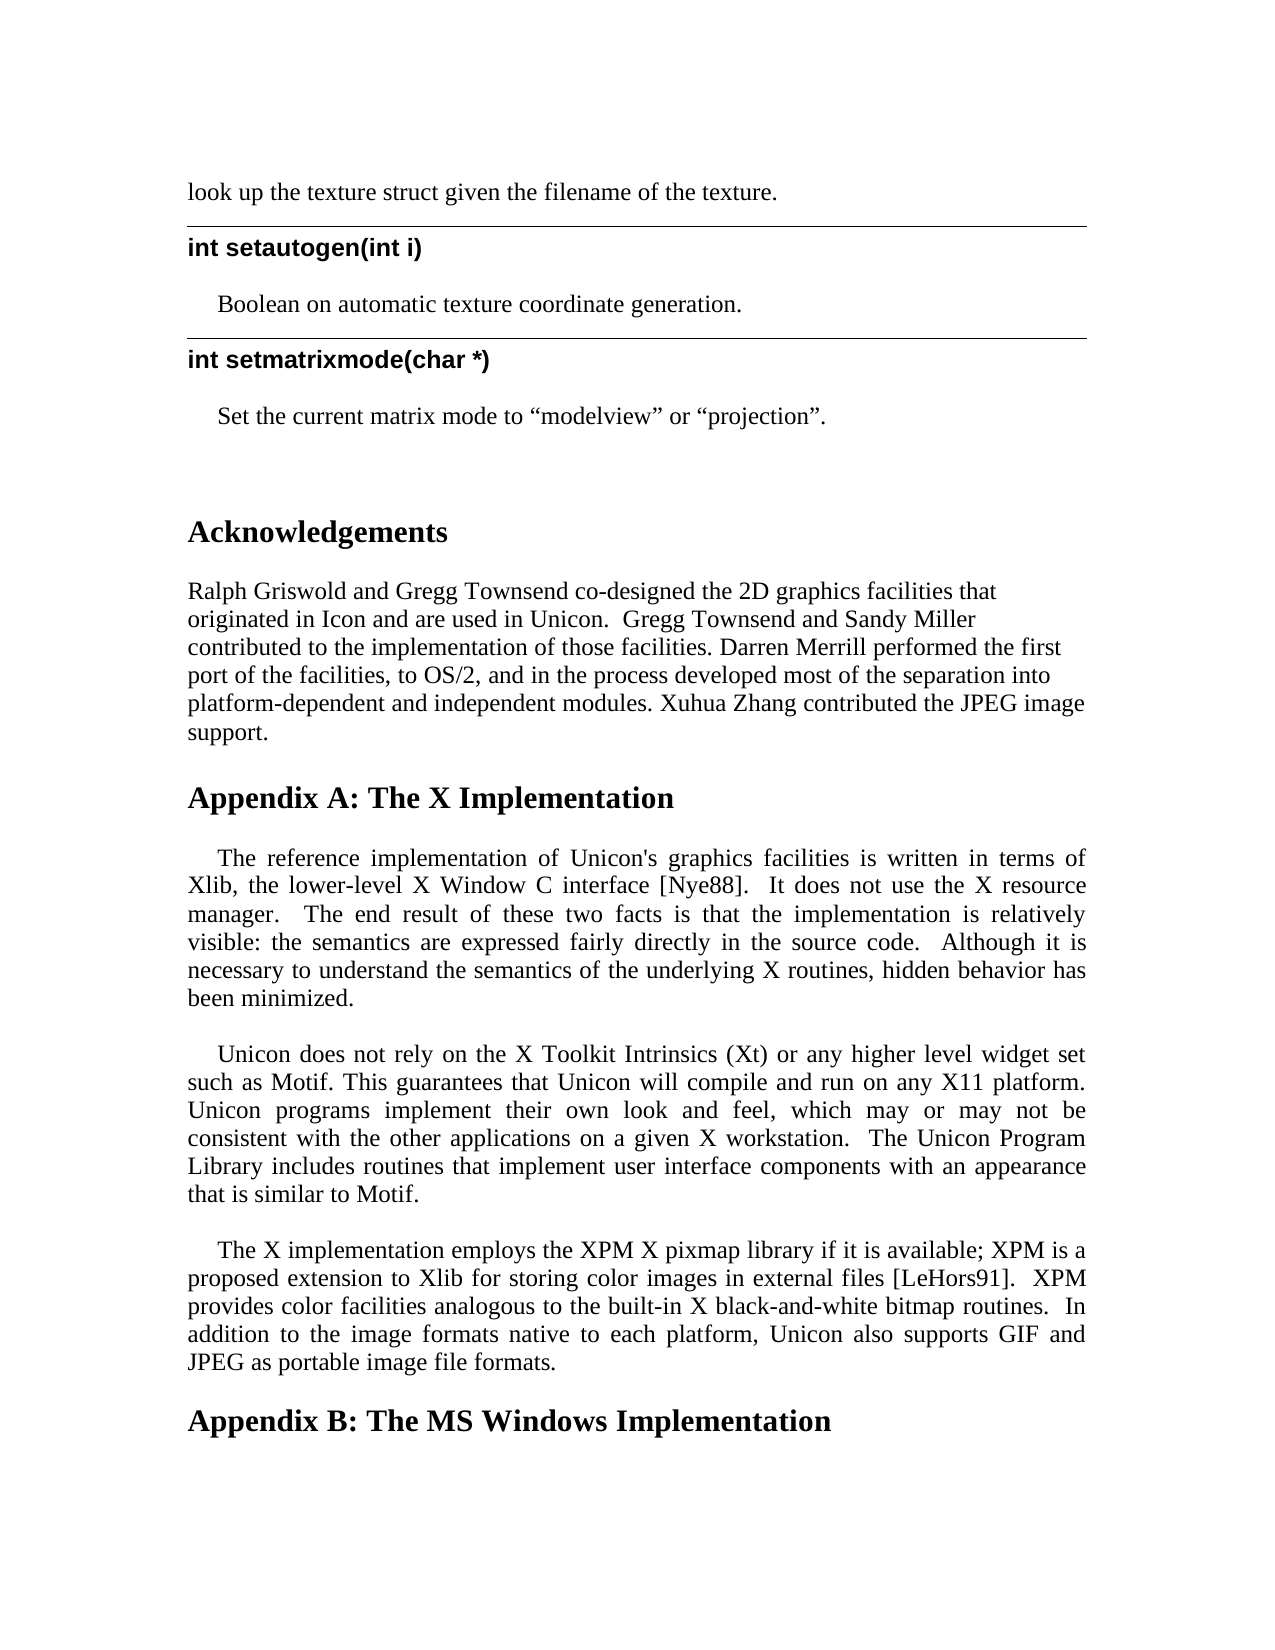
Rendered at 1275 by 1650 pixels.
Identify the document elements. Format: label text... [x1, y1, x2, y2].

subtitle Acknowledgements [187, 514, 1087, 549]
text Boolean on automatic texture coordinate generation. [187, 290, 1087, 318]
text Set the current matrix mode to “modelview” or “projection”. [187, 402, 1087, 430]
text The reference implementation of Unicon's graphics facilities is written in terms of Xlib, the lower-level X Window C interface [Nye88]. It does not use the X resource manager. The end result of these two facts is that the implementation is relatively visible: the semantics are expressed fairly directly in the source code. Although it is necessary to understand the semantics of the underlying X routines, hidden behavior has been minimized. [187, 843, 1087, 1012]
text Ralph Griswold and Gregg Townsend co-designed the 2D graphics facilities that originated in Icon and are used in Unicon. Gregg Townsend and Sandy Miller contributed to the implementation of those facilities. Darren Merrill performed the first port of the facilities, to OS/2, and in the process developed most of the separation into platform-dependent and independent modules. Xuhua Zhang contributed the JPEG image support. [187, 577, 1087, 745]
text Unicon does not rely on the X Toolkit Intrinsics (Xt) or any higher level widget set such as Motif. This guarantees that Unicon will compile and run on any X11 platform. Unicon programs implement their own look and feel, which may or may not be consistent with the other applications on a given X workstation. The Unicon Program Library includes routines that implement user interface components with an appearance that is similar to Motif. [187, 1039, 1087, 1208]
text The X implementation employs the XPM X pixmap library if it is available; XPM is a proposed extension to Xlib for storing color images in external files [LeHors91]. XPM provides color facilities analogous to the built-in X black-and-white bitmap routines. In addition to the image formats native to each platform, Unicon also supports GIF and JPEG as portable image file formats. [187, 1236, 1087, 1376]
text Appendix A: The X Implementation [187, 780, 1087, 815]
text look up the texture struct given the filename of the texture. [187, 178, 1087, 206]
subtitle Appendix B: The MS Windows Implementation [187, 1404, 1087, 1439]
text int setmatrixmode(char *) [187, 346, 1087, 374]
text int setautogen(int i) [187, 234, 1087, 262]
